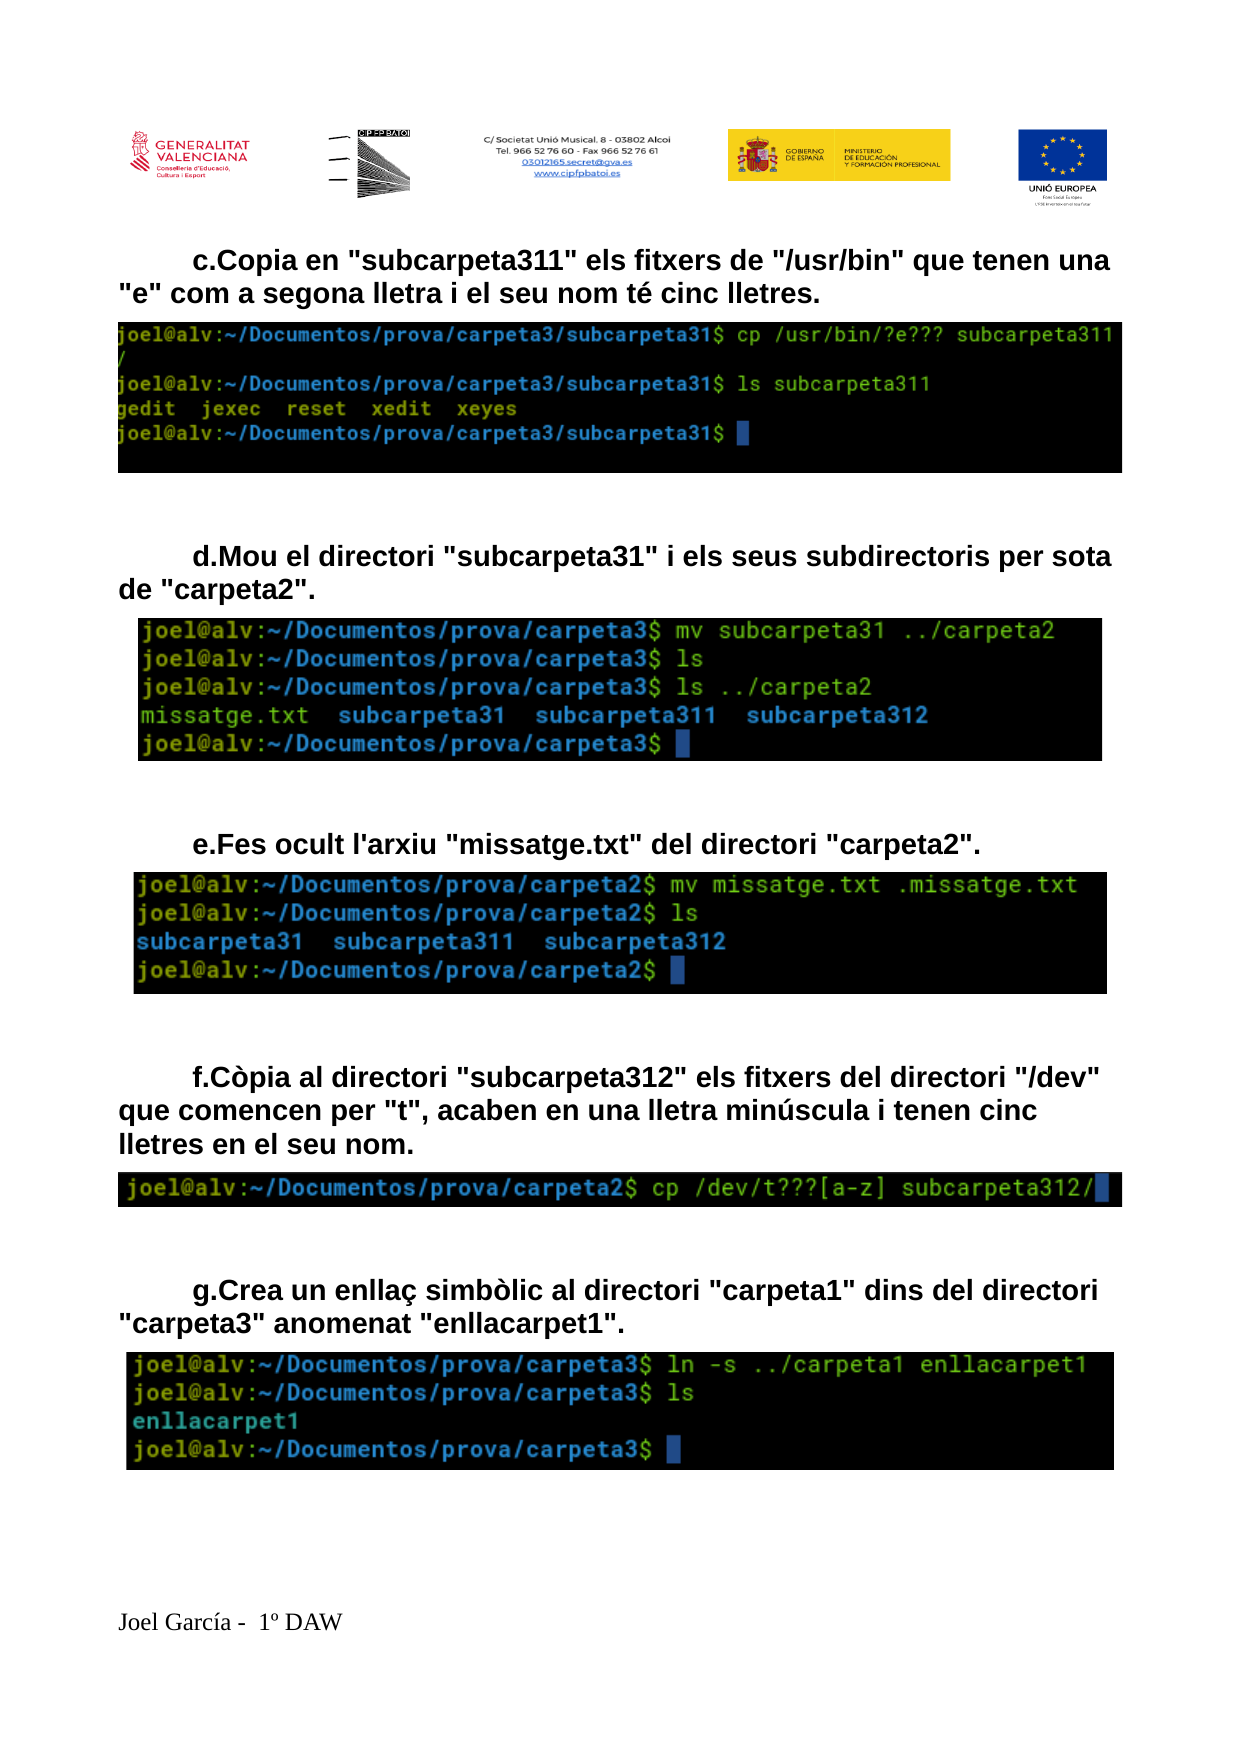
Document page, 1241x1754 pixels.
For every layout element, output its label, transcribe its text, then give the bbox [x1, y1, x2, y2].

subtitle d.Mou el directori "subcarpeta31" i els seus subdirectoris per sota de "carpeta2". [118, 539, 1122, 606]
subtitle f.Còpia al directori "subcarpeta312" els fitxers del directori "/dev" que comencen per "t", acaben en una lletra minúscula i tenen cinc lletres en el seu nom. [118, 1060, 1122, 1160]
picture [118, 118, 1118, 209]
subtitle c.Copia en "subcarpeta311" els fitxers de "/usr/bin" que tenen una "e" com a segona lletra i el seu nom té cinc lletres. [118, 242, 1122, 309]
picture [118, 1172, 1123, 1207]
picture [126, 1352, 1114, 1470]
subtitle e.Fes ocult l'arxiu "missatge.txt" del directori "carpeta2". [118, 827, 1122, 860]
picture [133, 872, 1107, 994]
picture [138, 618, 1103, 761]
subtitle g.Crea un enllaç simbòlic al directori "carpeta1" dins del directori "carpeta3" anomenat "enllacarpet1". [118, 1273, 1122, 1340]
picture [118, 322, 1123, 473]
